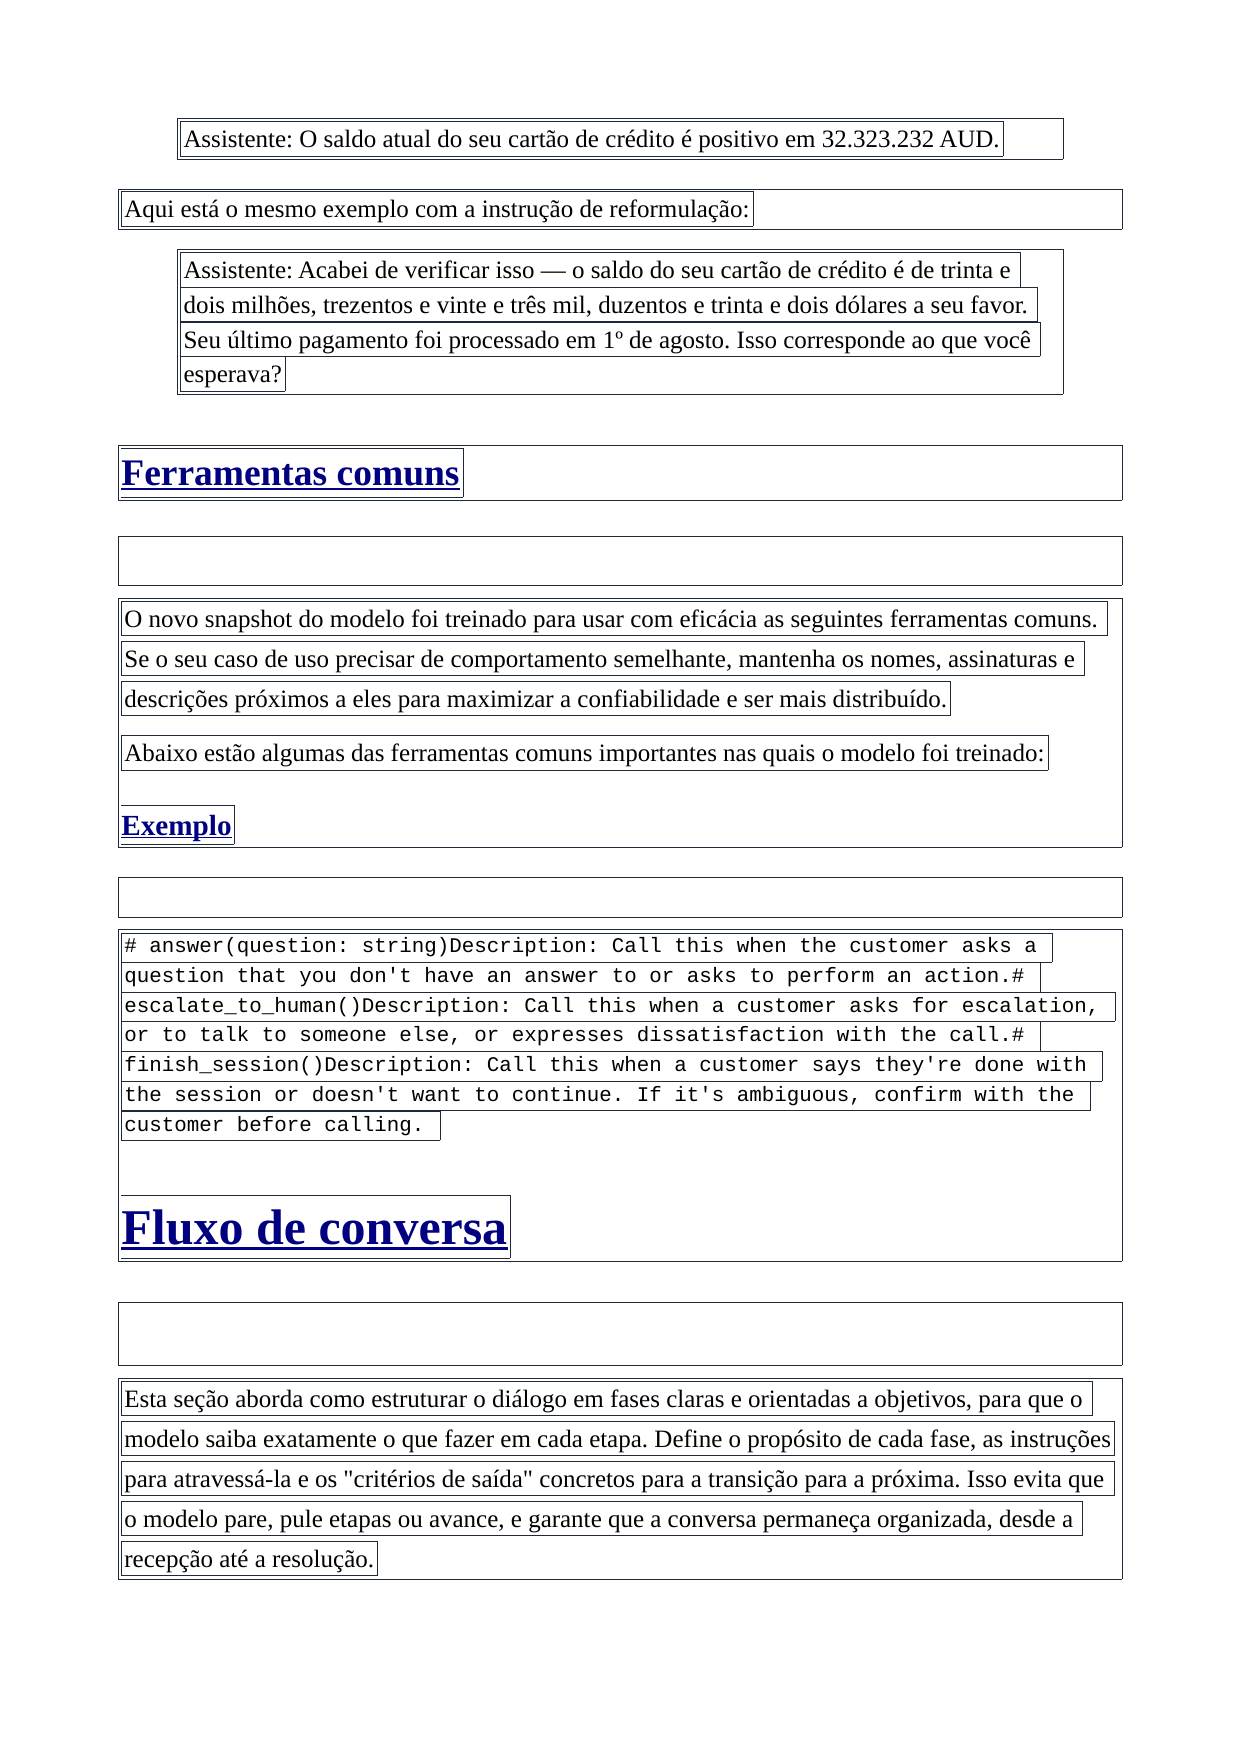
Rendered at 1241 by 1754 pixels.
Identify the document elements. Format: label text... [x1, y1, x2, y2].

text Assistente: O saldo atual do seu cartão de crédito é positivo em 32.323.232 AUD. [178, 119, 1063, 159]
text Esta seção aborda como estruturar o diálogo em fases claras e orientadas a objetivos, para que o modelo saiba exatamente o que fazer em cada etapa. Define o propósito de cada fase, as instruções para atravessá-la e os "critérios de saída" concretos para a transição para a próxima. Isso evita que o modelo pare, pule etapas ou avance, e garante que a conversa permaneça organizada, desde a recepção até a resolução. [119, 1379, 1122, 1579]
text Aqui está o mesmo exemplo com a instrução de reformulação: [119, 190, 1122, 229]
text # answer(question: string)Description: Call this when the customer asks a question that you don't have an answer to or asks to perform an action.# escalate_to_human()Description: Call this when a customer asks for escalation, or to talk to someone else, or expresses dissatisfaction with the call.# finish_session()Description: Call this when a customer says they're done with the session or doesn't want to continue. If it's ambiguous, confirm with the customer before calling. [119, 930, 1122, 1140]
text O novo snapshot do modelo foi treinado para usar com eficácia as seguintes ferramentas comuns. Se o seu caso de uso precisar de comportamento semelhante, mantenha os nomes, assinaturas e descrições próximos a eles para maximizar a confiabilidade e ser mais distribuído. [119, 599, 1122, 716]
subtitle Exemplo [119, 802, 1122, 847]
subtitle Fluxo de conversa [119, 1192, 1122, 1261]
subtitle Ferramentas comuns [119, 446, 1122, 500]
text Assistente: Acabei de verificar isso — o saldo do seu cartão de crédito é de trinta e dois milhões, trezentos e vinte e três mil, duzentos e trinta e dois dólares a seu favor. Seu último pagamento foi processado em 1º de agosto. Isso corresponde ao que você esperava? [178, 250, 1063, 394]
text Abaixo estão algumas das ferramentas comuns importantes nas quais o modelo foi treinado: [119, 732, 1122, 770]
